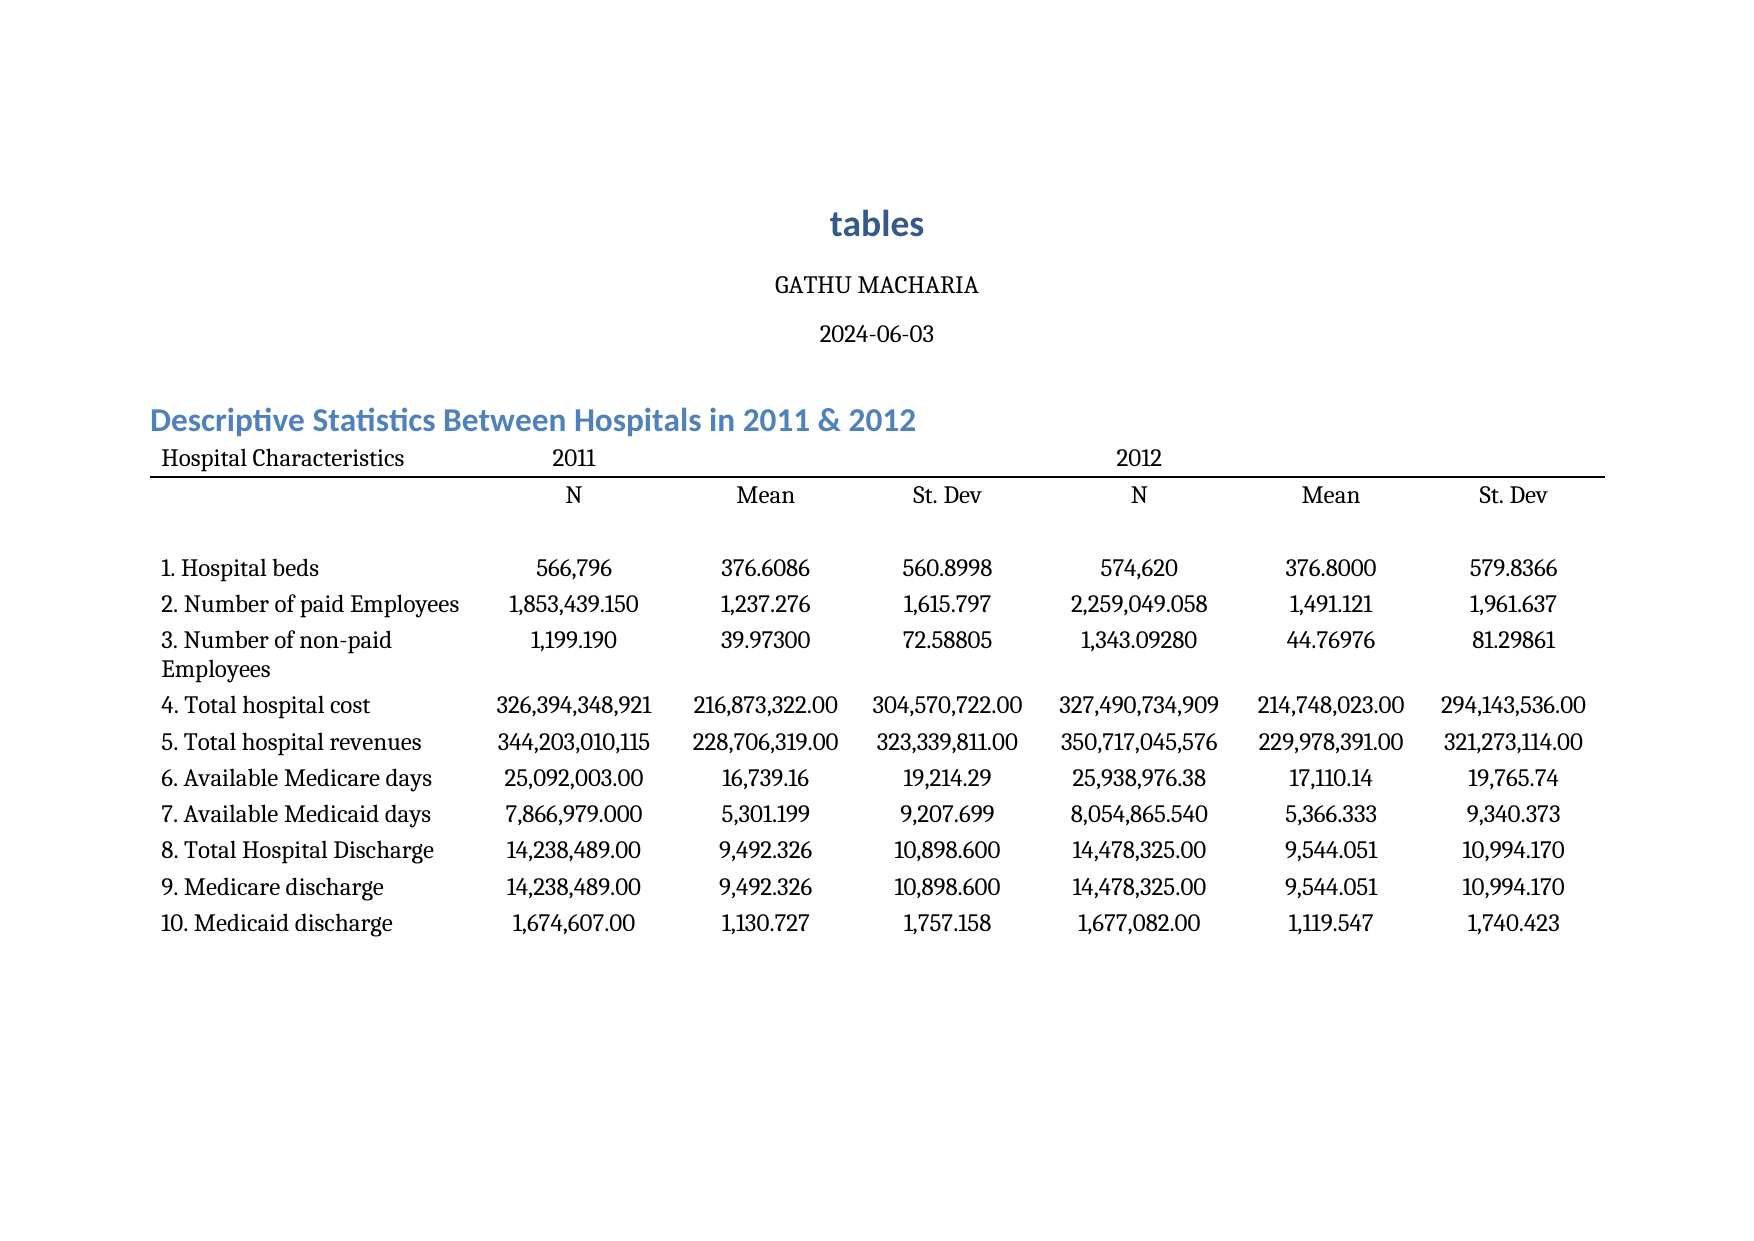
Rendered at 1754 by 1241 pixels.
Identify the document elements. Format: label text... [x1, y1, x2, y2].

table_cell 560.8998 [856, 550, 1038, 586]
table_cell 10,898.600 [856, 869, 1038, 905]
table_cell 327,490,734,909 [1038, 688, 1240, 724]
table_cell 7,866,979.000 [473, 796, 675, 833]
table_cell 10,898.600 [856, 833, 1038, 869]
title tables [150, 200, 1603, 246]
table_cell 1,199.190 [473, 623, 675, 688]
table_cell 2,259,049.058 [1038, 586, 1240, 623]
table_cell 25,938,976.38 [1038, 760, 1240, 796]
table_cell 16,739.16 [675, 760, 856, 796]
table_cell 1,757.158 [856, 905, 1038, 1071]
table_cell 228,706,319.00 [675, 724, 856, 760]
table_cell 229,978,391.00 [1240, 724, 1422, 760]
table_cell St. Dev [856, 478, 1038, 514]
table_cell 10,994.170 [1422, 869, 1605, 905]
table_cell 25,092,003.00 [473, 760, 675, 796]
table_cell 566,796 [473, 550, 675, 586]
table_cell 9. Medicare discharge [150, 869, 473, 905]
table_header Hospital Characteristics [150, 440, 473, 476]
table_cell 2. Number of paid Employees [150, 586, 473, 623]
table_header [856, 440, 1038, 476]
table_cell 294,143,536.00 [1422, 688, 1605, 724]
table_cell 4. Total hospital cost [150, 688, 473, 724]
table_cell 10. Medicaid discharge [150, 905, 473, 1071]
table_cell 376.6086 [675, 550, 856, 586]
table_cell 1,615.797 [856, 586, 1038, 623]
table_cell 6. Available Medicare days [150, 760, 473, 796]
table_cell 1,677,082.00 [1038, 905, 1240, 1071]
table_header [1240, 440, 1422, 476]
table_cell 44.76976 [1240, 623, 1422, 688]
table_cell N [473, 478, 675, 514]
table_cell 1,343.09280 [1038, 623, 1240, 688]
table_cell 14,478,325.00 [1038, 833, 1240, 869]
table_cell 14,238,489.00 [473, 833, 675, 869]
table_cell 1,119.547 [1240, 905, 1422, 1071]
table_cell Mean [1240, 478, 1422, 514]
table_header 2012 [1038, 440, 1240, 476]
table_cell 8,054,865.540 [1038, 796, 1240, 833]
table_cell 9,492.326 [675, 833, 856, 869]
table_cell 14,478,325.00 [1038, 869, 1240, 905]
table_header [675, 440, 856, 476]
table_cell 216,873,322.00 [675, 688, 856, 724]
table_cell [675, 514, 856, 550]
table_cell 5. Total hospital revenues [150, 724, 473, 760]
table_cell 8. Total Hospital Discharge [150, 833, 473, 869]
table_cell 9,544.051 [1240, 833, 1422, 869]
table_cell 7. Available Medicaid days [150, 796, 473, 833]
table_cell St. Dev [1422, 478, 1605, 514]
subtitle Descriptive Statistics Between Hospitals in 2011 & 2012 [150, 399, 1603, 440]
table_cell 72.58805 [856, 623, 1038, 688]
table_cell 1,130.727 [675, 905, 856, 1071]
table_cell [1240, 514, 1422, 550]
table_cell Mean [675, 478, 856, 514]
table_cell 14,238,489.00 [473, 869, 675, 905]
table_cell 17,110.14 [1240, 760, 1422, 796]
table_cell [150, 514, 473, 550]
text 2024-06-03 [150, 320, 1603, 349]
table_cell 214,748,023.00 [1240, 688, 1422, 724]
table_cell 1,853,439.150 [473, 586, 675, 623]
table_cell 350,717,045,576 [1038, 724, 1240, 760]
table_cell 9,207.699 [856, 796, 1038, 833]
table_cell 39.97300 [675, 623, 856, 688]
table_cell 326,394,348,921 [473, 688, 675, 724]
table_cell N [1038, 478, 1240, 514]
table_cell 304,570,722.00 [856, 688, 1038, 724]
text GATHU MACHARIA [150, 271, 1603, 299]
table_cell [856, 514, 1038, 550]
table_cell 1,740.423 [1422, 905, 1605, 1071]
table_header [1422, 440, 1605, 476]
table_cell 323,339,811.00 [856, 724, 1038, 760]
table_cell 1,674,607.00 [473, 905, 675, 1071]
table_cell 1,961.637 [1422, 586, 1605, 623]
table_cell 5,301.199 [675, 796, 856, 833]
table_cell 574,620 [1038, 550, 1240, 586]
table_cell 9,340.373 [1422, 796, 1605, 833]
table_cell 344,203,010,115 [473, 724, 675, 760]
table_cell 321,273,114.00 [1422, 724, 1605, 760]
table_cell 10,994.170 [1422, 833, 1605, 869]
table_cell 1. Hospital beds [150, 550, 473, 586]
table_cell 9,544.051 [1240, 869, 1422, 905]
table_cell [1422, 514, 1605, 550]
table_cell 579.8366 [1422, 550, 1605, 586]
table_header 2011 [473, 440, 675, 476]
table_cell [1038, 514, 1240, 550]
table_cell 3. Number of non-paid Employees [150, 623, 473, 688]
table_cell 19,765.74 [1422, 760, 1605, 796]
table_cell [150, 478, 473, 514]
table_cell 9,492.326 [675, 869, 856, 905]
table_cell 19,214.29 [856, 760, 1038, 796]
table_cell 1,491.121 [1240, 586, 1422, 623]
table_cell [473, 514, 675, 550]
table_cell 376.8000 [1240, 550, 1422, 586]
table_cell 5,366.333 [1240, 796, 1422, 833]
table_cell 1,237.276 [675, 586, 856, 623]
table_cell 81.29861 [1422, 623, 1605, 688]
